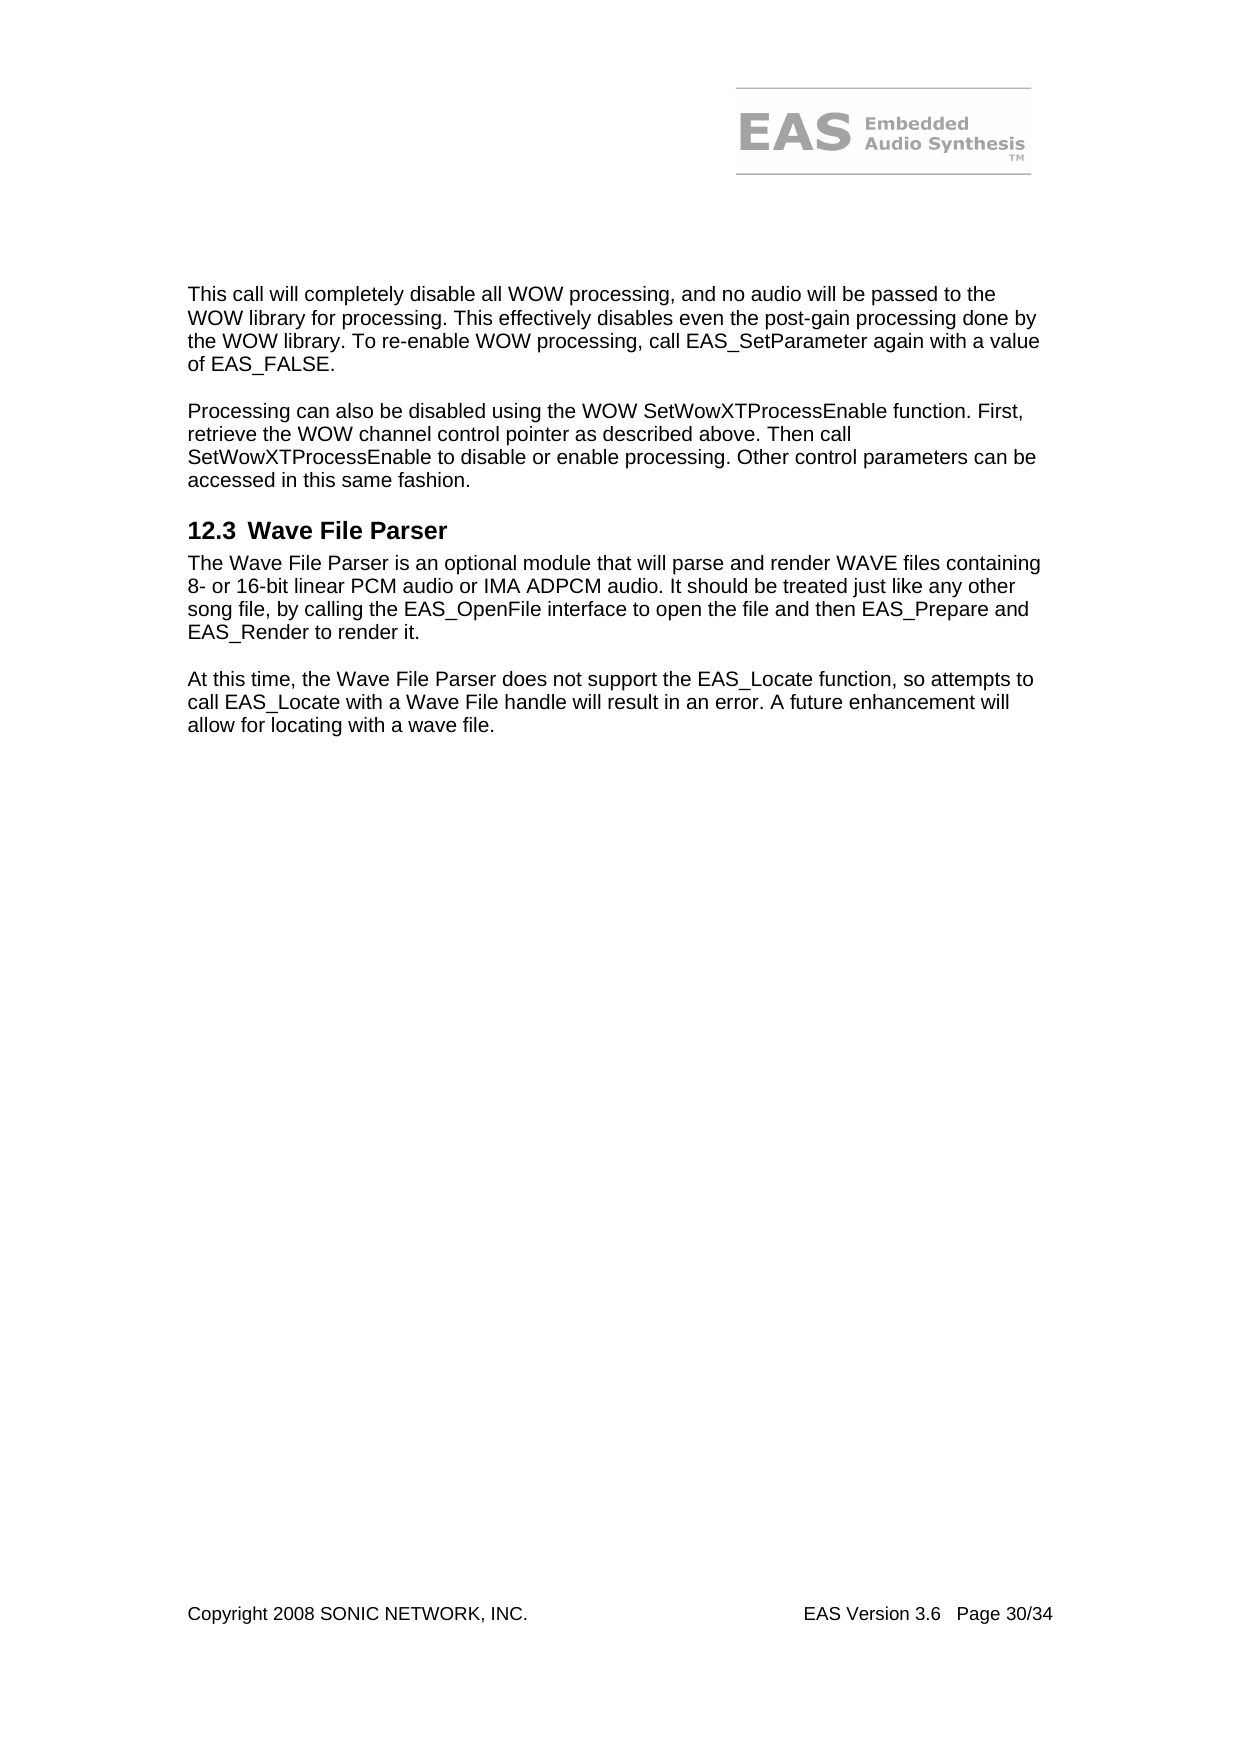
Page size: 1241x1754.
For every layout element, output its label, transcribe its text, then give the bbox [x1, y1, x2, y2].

text At this time, the Wave File Parser does not support the EAS_Locate function, so attempts to call EAS_Locate with a Wave File handle will result in an error. A future enhancement will allow for locating with a wave file. [187, 667, 1053, 737]
subtitle Wave File Parser [187, 517, 1053, 545]
text The Wave File Parser is an optional module that will parse and render WAVE files containing 8- or 16-bit linear PCM audio or IMA ADPCM audio. It should be treated just like any other song file, by calling the EAS_OpenFile interface to open the file and then EAS_Prepare and EAS_Render to render it. [187, 551, 1053, 644]
text This call will completely disable all WOW processing, and no audio will be passed to the WOW library for processing. This effectively disables even the post-gain processing done by the WOW library. To re-enable WOW processing, call EAS_SetParameter again with a value of EAS_FALSE. [187, 283, 1053, 376]
text Processing can also be disabled using the WOW SetWowXTProcessEnable function. First, retrieve the WOW channel control pointer as described above. Then call SetWowXTProcessEnable to disable or enable processing. Other control parameters can be accessed in this same fashion. [187, 399, 1053, 492]
picture [732, 84, 1037, 181]
